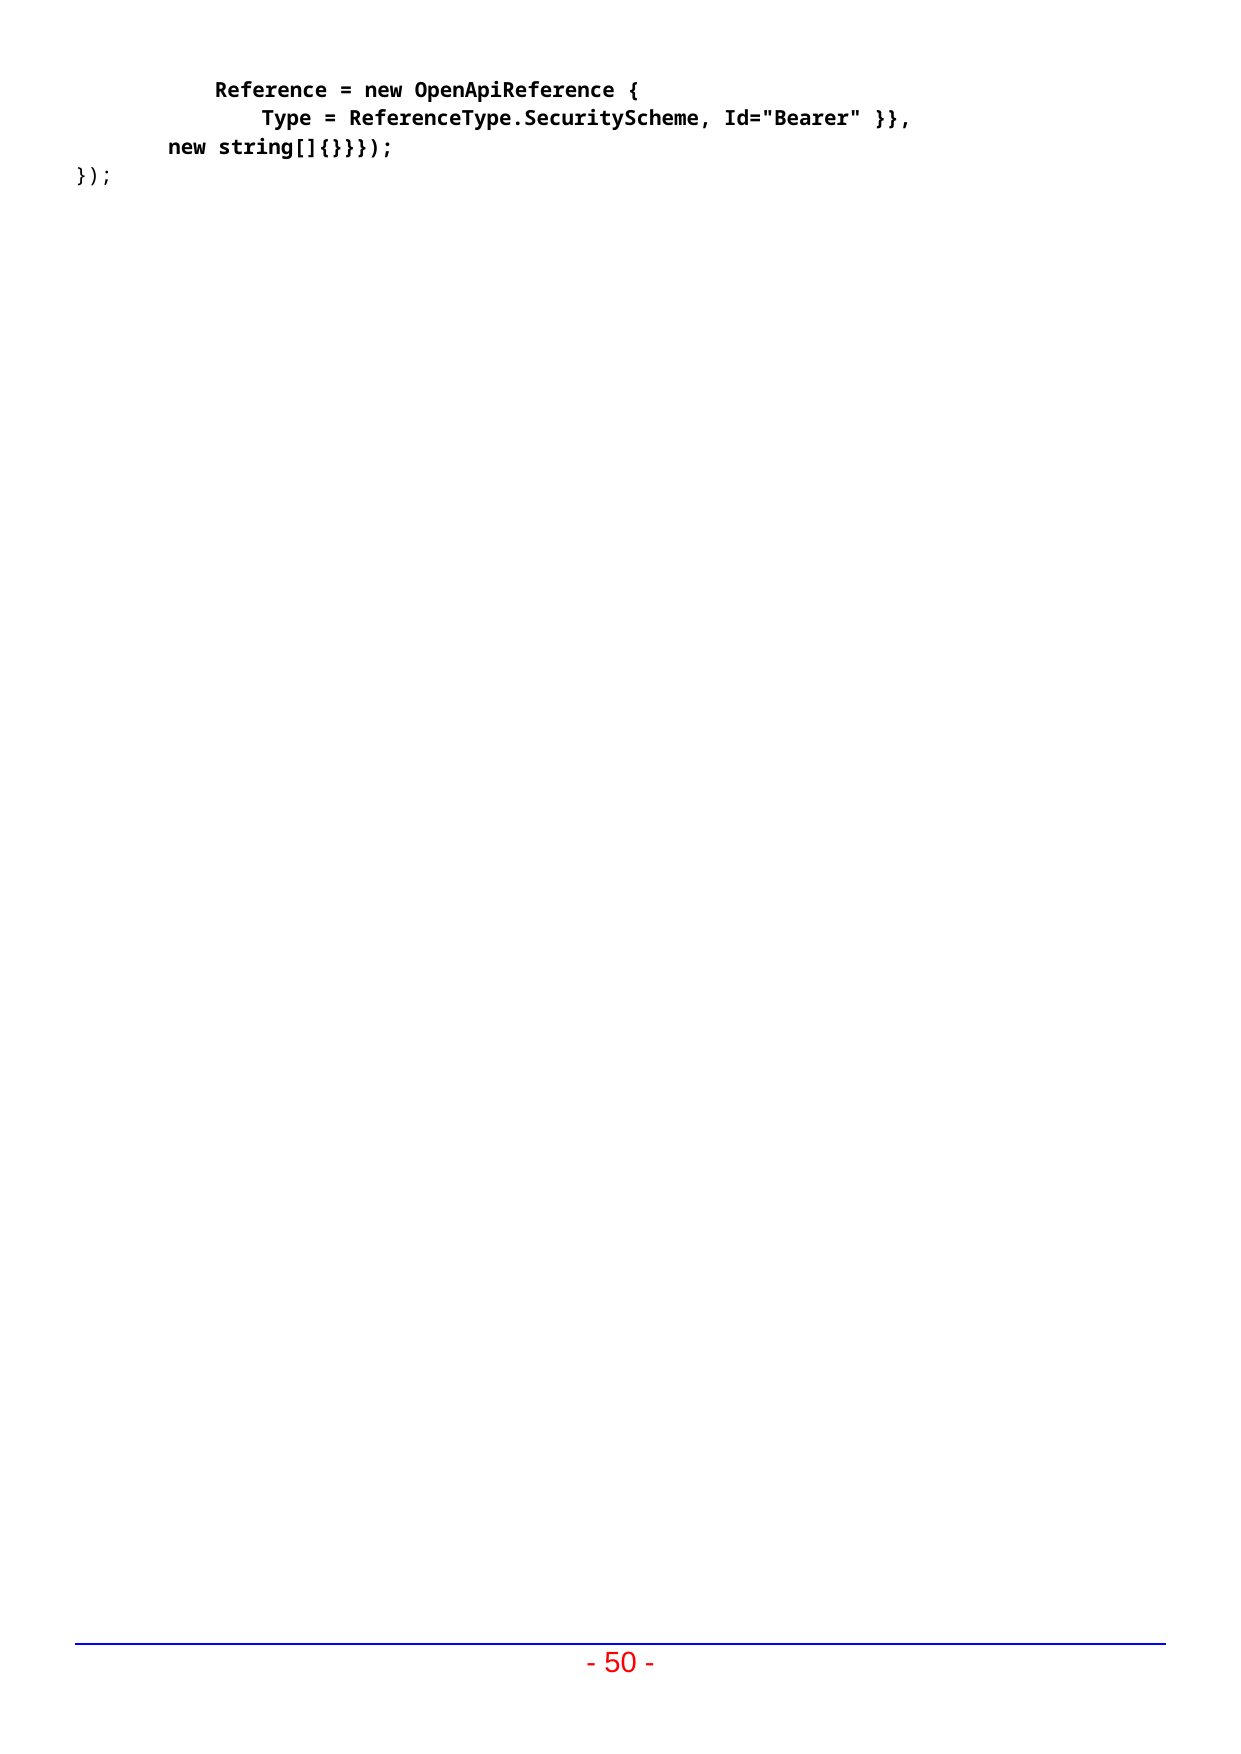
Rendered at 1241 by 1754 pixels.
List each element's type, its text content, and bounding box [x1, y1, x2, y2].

text Type = ReferenceType.SecurityScheme, Id="Bearer" }}, [75, 103, 1166, 132]
text Reference = new OpenApiReference { [75, 75, 1166, 103]
text new string[]{}}}); [75, 132, 1166, 160]
text }); [75, 160, 1166, 189]
